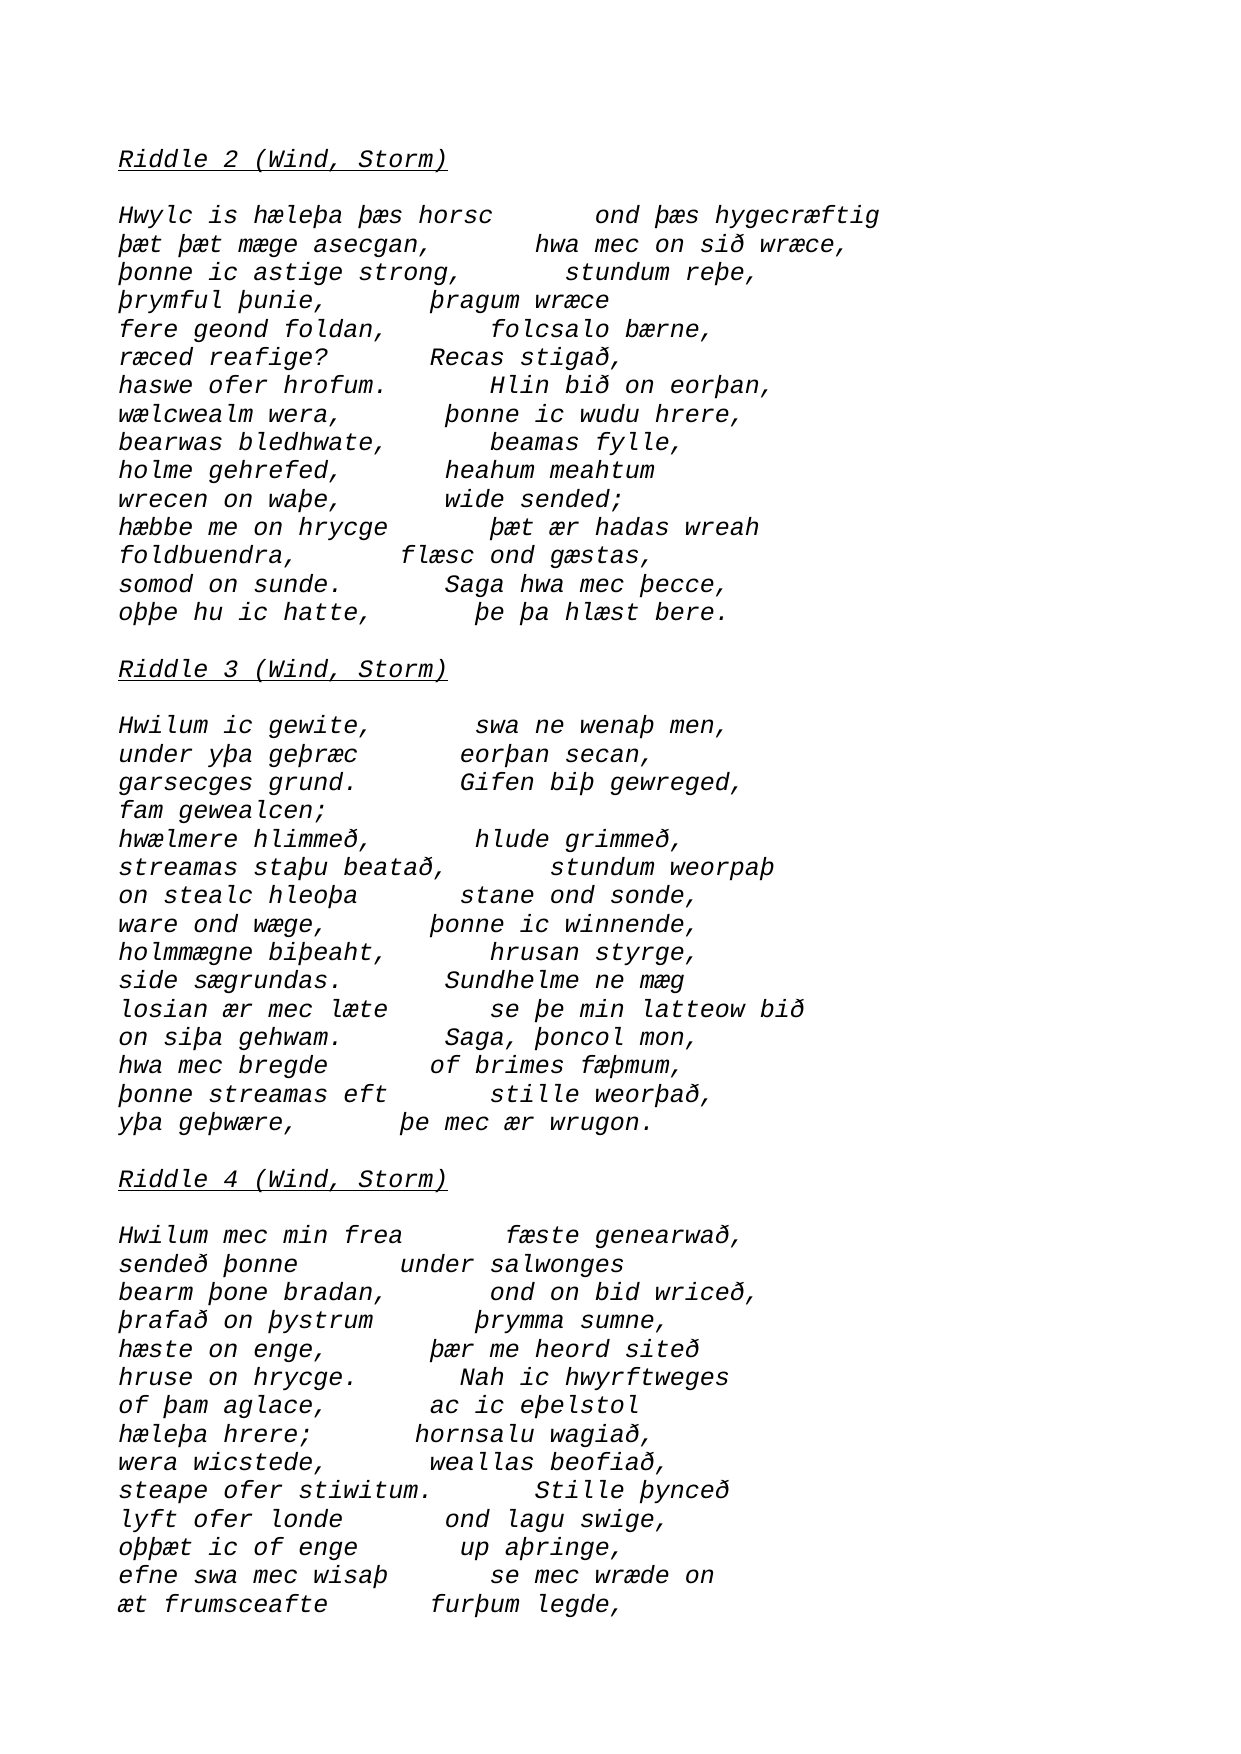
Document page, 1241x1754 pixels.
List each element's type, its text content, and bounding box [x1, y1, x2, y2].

text Riddle 3 (Wind, Storm) [118, 656, 1122, 685]
text Hwylc is hæleþa þæs horsc ond þæs hygecræftig þæt þæt mæge asecgan, hwa mec on sið wræce, þonne ic astige strong, stundum reþe, þrymful þunie, þragum wræce fere geond foldan, folcsalo bærne, ræced reafige? Recas stigað, haswe ofer hrofum. Hlin bið on eorþan, wælcwealm wera, þonne ic wudu hrere, bearwas bledhwate, beamas fylle, holme gehrefed, heahum meahtum wrecen on waþe, wide sended; hæbbe me on hrycge þæt ær hadas wreah foldbuendra, flæsc ond gæstas, somod on sunde. Saga hwa mec þecce, oþþe hu ic hatte, þe þa hlæst bere. [118, 203, 1122, 628]
text Riddle 2 (Wind, Storm) [118, 146, 1122, 175]
text Riddle 4 (Wind, Storm) [118, 1166, 1122, 1195]
text Hwilum ic gewite, swa ne wenaþ men, under yþa geþræc eorþan secan, garsecges grund. Gifen biþ gewreged, fam gewealcen; hwælmere hlimmeð, hlude grimmeð, streamas staþu beatað, stundum weorpaþ on stealc hleoþa stane ond sonde, ware ond wæge, þonne ic winnende, holmmægne biþeaht, hrusan styrge, side sægrundas. Sundhelme ne mæg losian ær mec læte se þe min latteow bið on siþa gehwam. Saga, þoncol mon, hwa mec bregde of brimes fæþmum, þonne streamas eft stille weorþað, yþa geþwære, þe mec ær wrugon. [118, 713, 1122, 1138]
text Hwilum mec min frea fæste genearwað, sendeð þonne under salwonges bearm þone bradan, ond on bid wriceð, þrafað on þystrum þrymma sumne, hæste on enge, þær me heord siteð hruse on hrycge. Nah ic hwyrftweges of þam aglace, ac ic eþelstol hæleþa hrere; hornsalu wagiað, wera wicstede, weallas beofiað, steape ofer stiwitum. Stille þynceð lyft ofer londe ond lagu swige, oþþæt ic of enge up aþringe, efne swa mec wisaþ se mec wræde on æt frumsceafte furþum legde, [118, 1223, 1122, 1620]
